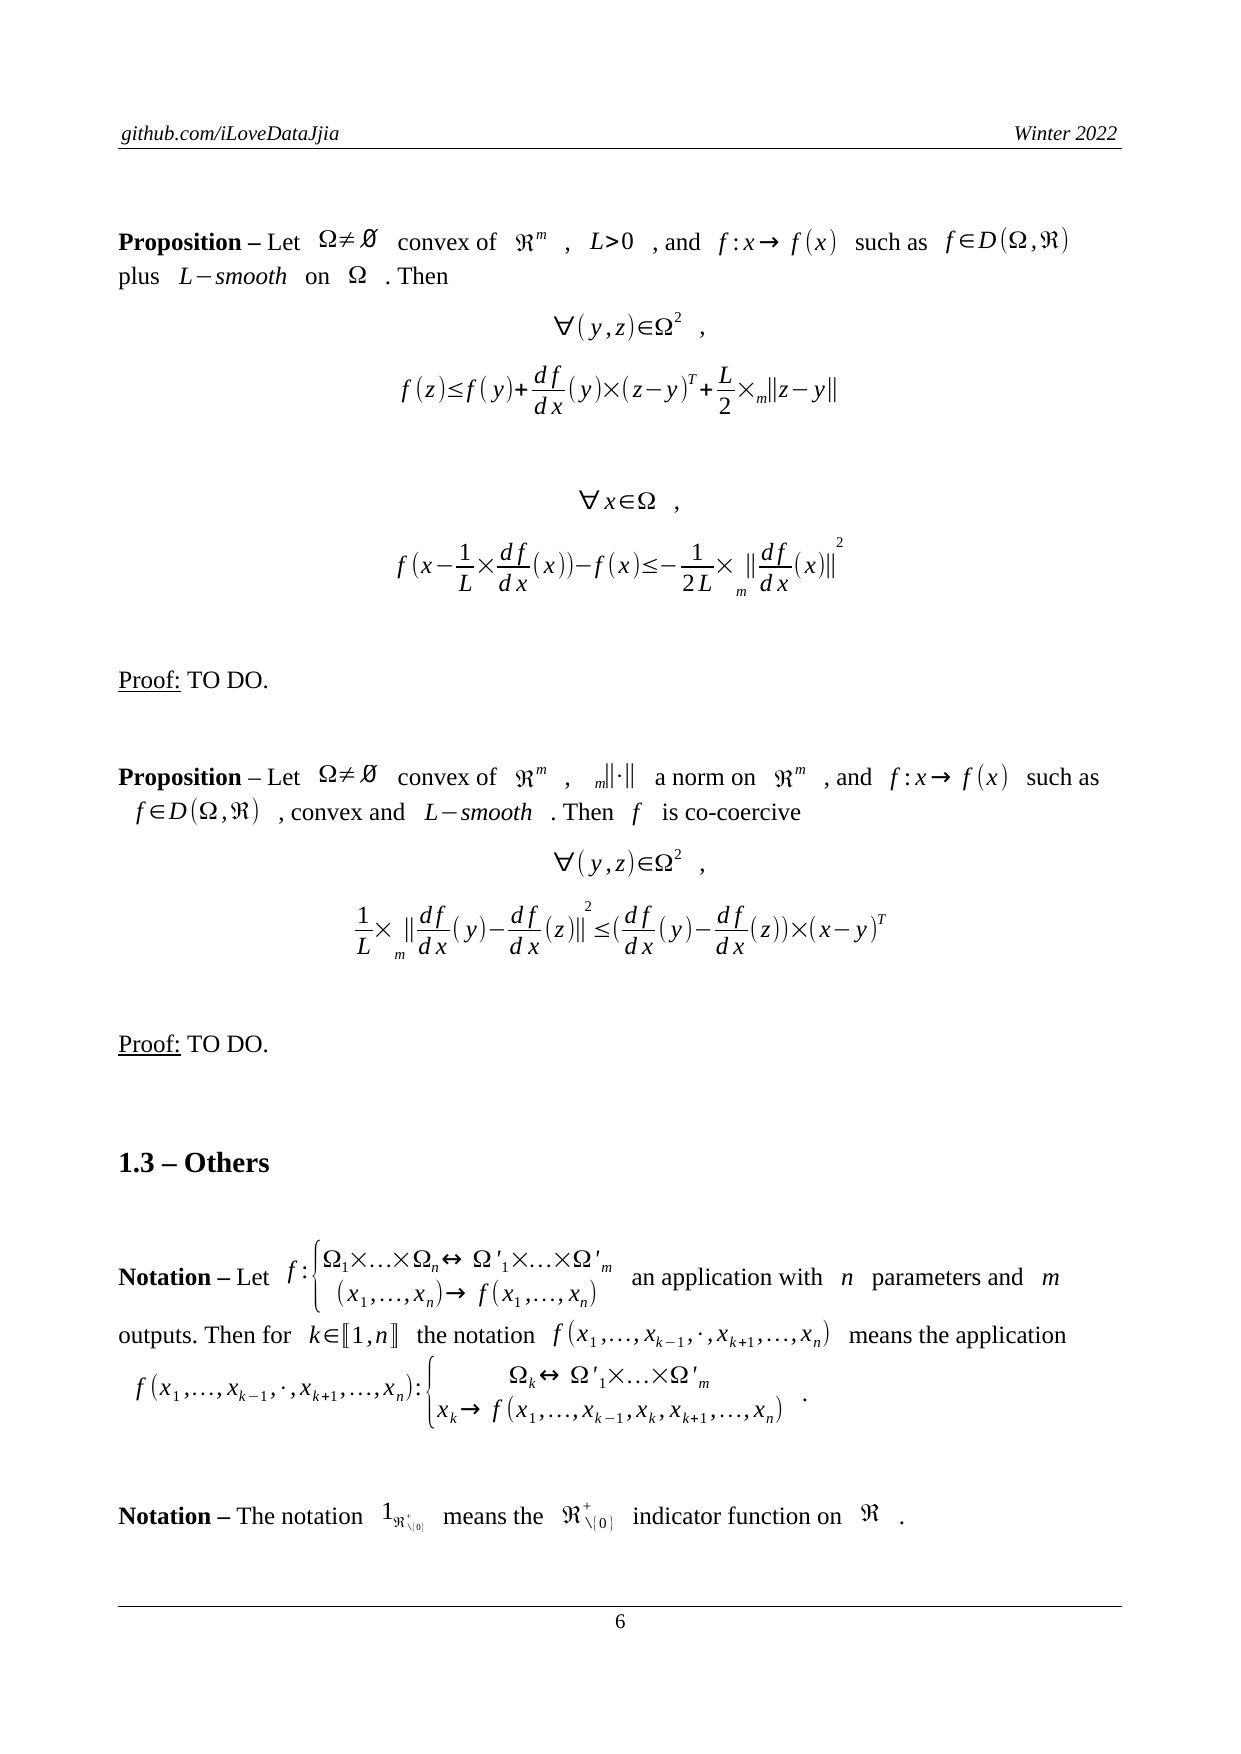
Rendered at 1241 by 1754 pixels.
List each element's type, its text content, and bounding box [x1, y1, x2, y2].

text Proposition – Letconvex of, a norm on, andsuch as, convex and. Thenis co-coercive [118, 761, 1122, 827]
text Proposition – Letconvex of,, andsuch aspluson. Then [118, 225, 1122, 290]
text Notation – The notationmeans theindicator function on. [118, 1497, 1122, 1533]
text , [118, 846, 1122, 878]
text Proof: TO DO. [118, 1029, 1122, 1058]
subtitle 1.3 – Others [118, 1145, 1122, 1179]
text Notation – Letan application withparameters andoutputs. Then forthe notationmeans the application. [118, 1239, 1122, 1431]
text Proof: TO DO. [118, 666, 1122, 694]
text , [118, 309, 1122, 342]
text , [118, 486, 1122, 515]
